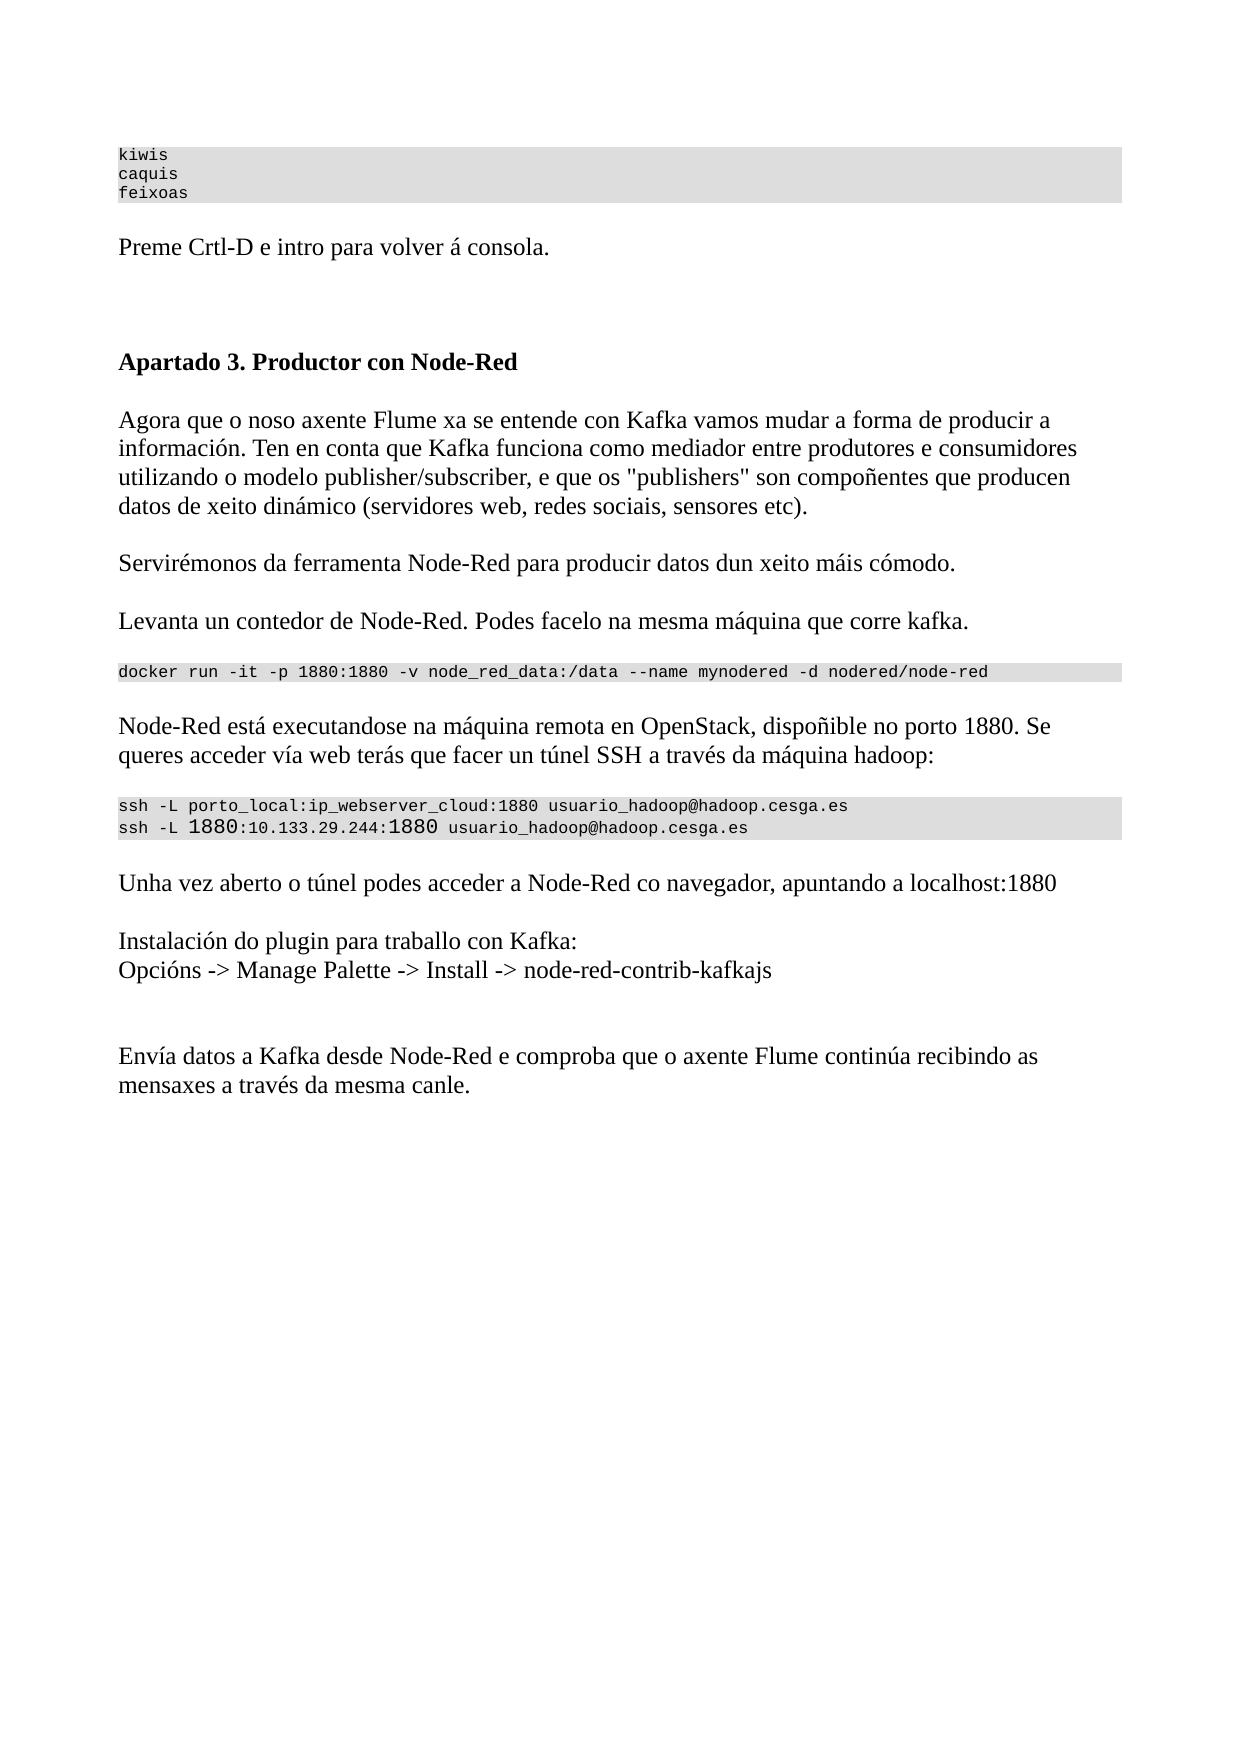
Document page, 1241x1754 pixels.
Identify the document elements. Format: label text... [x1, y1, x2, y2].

text docker run -it -p 1880:1880 -v node_red_data:/data --name mynodered -d nodered/node-red [118, 663, 1122, 682]
text kiwis [118, 147, 1122, 166]
text Node-Red está executandose na máquina remota en OpenStack, dispoñible no porto 1880. Se queres acceder vía web terás que facer un túnel SSH a través da máquina hadoop: [118, 711, 1122, 768]
text Levanta un contedor de Node-Red. Podes facelo na mesma máquina que corre kafka. [118, 606, 1122, 635]
text Unha vez aberto o túnel podes acceder a Node-Red co navegador, apuntando a localhost:1880 [118, 868, 1122, 897]
text Opcións -> Manage Palette -> Install -> node-red-contrib-kafkajs [118, 955, 1122, 983]
text caquis [118, 166, 1122, 184]
text Apartado 3. Productor con Node-Red [118, 347, 1122, 376]
text feixoas [118, 184, 1122, 203]
text ssh -L porto_local:ip_webserver_cloud:1880 usuario_hadoop@hadoop.cesga.es [118, 797, 1122, 816]
text ssh -L 1880:10.133.29.244:1880 usuario_hadoop@hadoop.cesga.es [118, 816, 1122, 840]
text Preme Crtl-D e intro para volver á consola. [118, 232, 1122, 261]
text Envía datos a Kafka desde Node-Red e comproba que o axente Flume continúa recibindo as mensaxes a través da mesma canle. [118, 1041, 1122, 1098]
text Servirémonos da ferramenta Node-Red para producir datos dun xeito máis cómodo. [118, 548, 1122, 577]
text Agora que o noso axente Flume xa se entende con Kafka vamos mudar a forma de producir a información. Ten en conta que Kafka funciona como mediador entre produtores e consumidores utilizando o modelo publisher/subscriber, e que os "publishers" son compoñentes que producen datos de xeito dinámico (servidores web, redes sociais, sensores etc). [118, 405, 1122, 520]
text Instalación do plugin para traballo con Kafka: [118, 926, 1122, 955]
